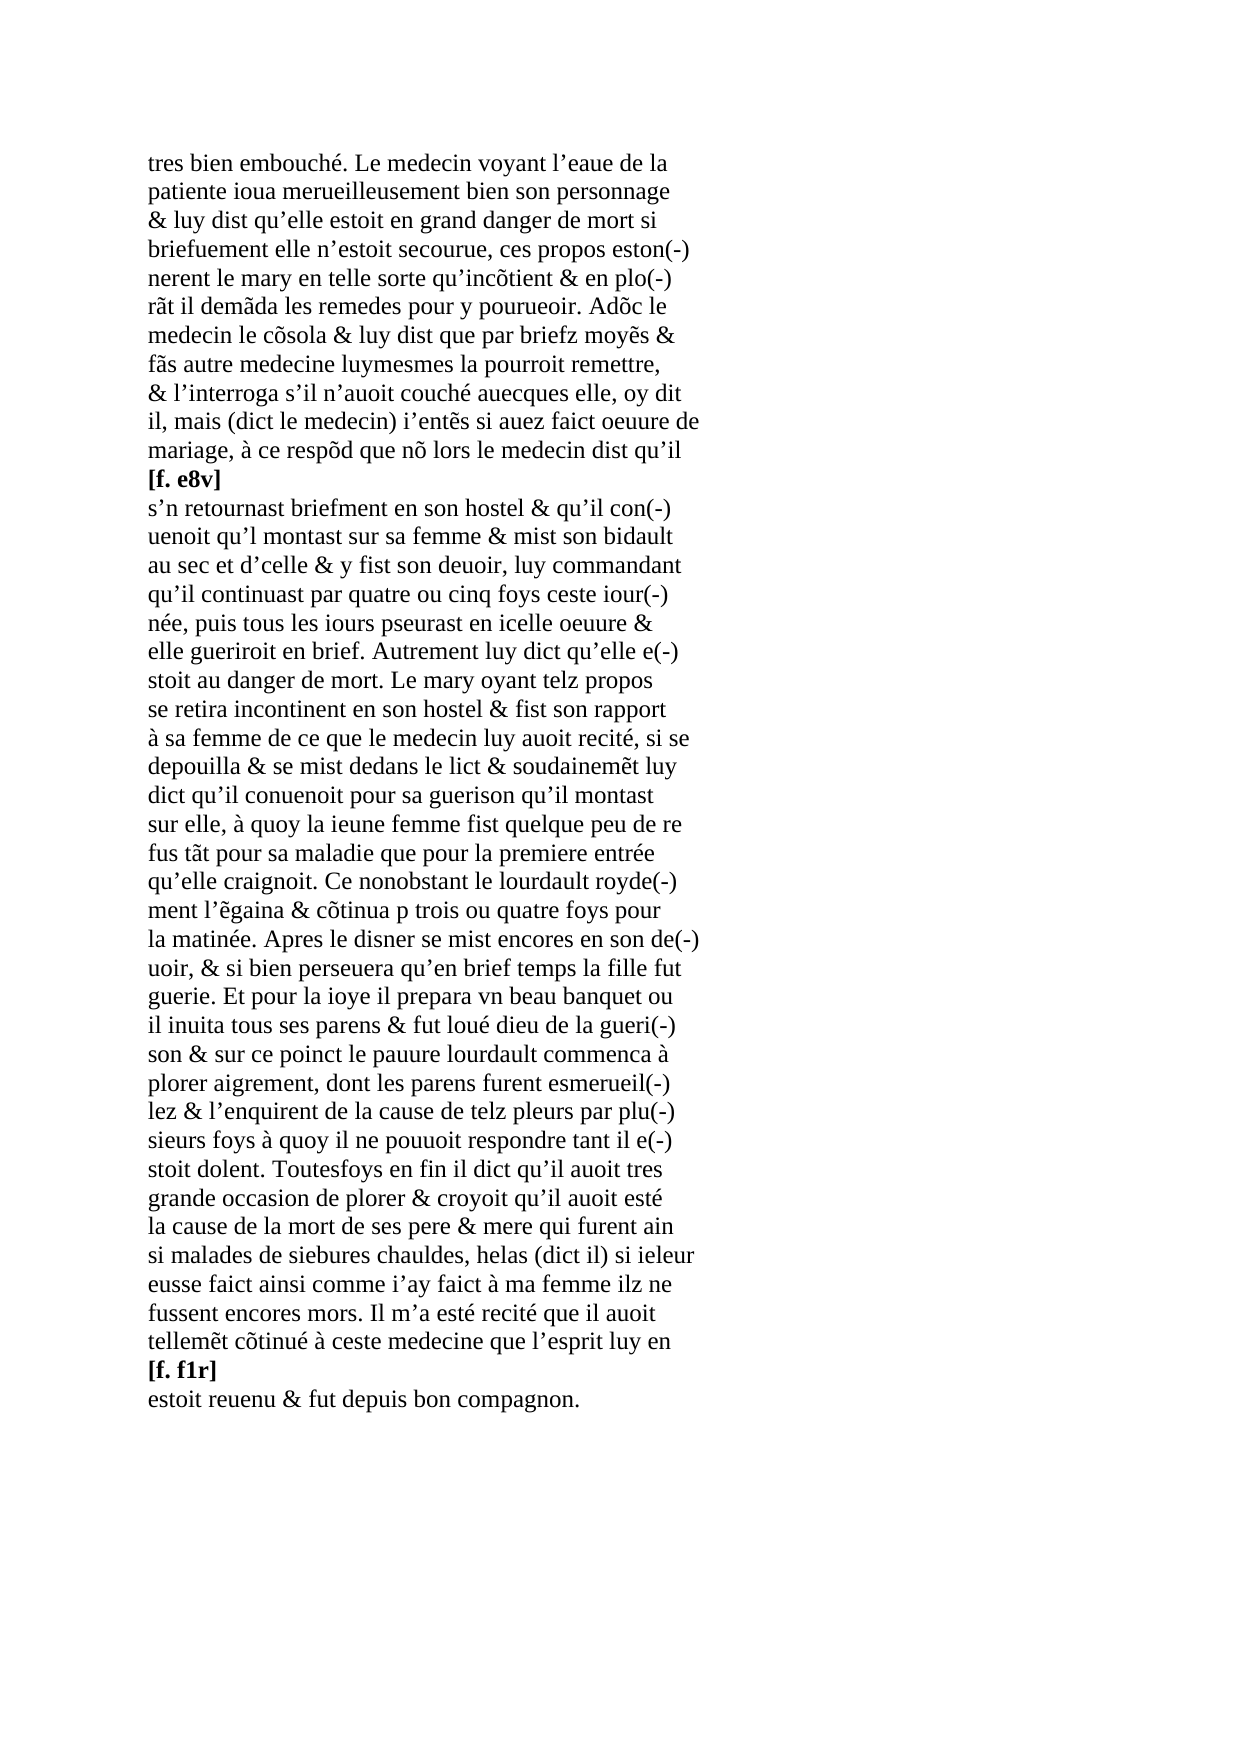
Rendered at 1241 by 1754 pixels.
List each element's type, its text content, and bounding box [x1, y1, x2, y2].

text tres bien embouché. Le medecin voyant l’eaue de la patiente ioua merueilleusement bien son personnage & luy dist qu’elle estoit en grand danger de mort si briefuement elle n’estoit secourue, ces propos eston(-) nerent le mary en telle sorte qu’incõtient & en plo(-) rãt il demãda les remedes pour y pourueoir. Adõc le medecin le cõsola & luy dist que par briefz moyẽs & fãs autre medecine luymesmes la pourroit remettre, & l’interroga s’il n’auoit couché auecques elle, oy dit il, mais (dict le medecin) i’entẽs si auez faict oeuure de mariage, à ce respõd que nõ lors le medecin dist qu’il [f. e8v] s’n retournast briefment en son hostel & qu’il con(-) uenoit qu’l montast sur sa femme & mist son bidault au sec et d’celle & y fist son deuoir, luy commandant qu’il continuast par quatre ou cinq foys ceste iour(-) née, puis tous les iours pseurast en icelle oeuure & elle gueriroit en brief. Autrement luy dict qu’elle e(-) stoit au danger de mort. Le mary oyant telz propos se retira incontinent en son hostel & fist son rapport à sa femme de ce que le medecin luy auoit recité, si se depouilla & se mist dedans le lict & soudainemẽt luy dict qu’il conuenoit pour sa guerison qu’il montast sur elle, à quoy la ieune femme fist quelque peu de re fus tãt pour sa maladie que pour la premiere entrée qu’elle craignoit. Ce nonobstant le lourdault royde(-) ment l’ẽgaina & cõtinua p trois ou quatre foys pour la matinée. Apres le disner se mist encores en son de(-) uoir, & si bien perseuera qu’en brief temps la fille fut guerie. Et pour la ioye il prepara vn beau banquet ou il inuita tous ses parens & fut loué dieu de la gueri(-) son & sur ce poinct le pauure lourdault commenca à plorer aigrement, dont les parens furent esmerueil(-) lez & l’enquirent de la cause de telz pleurs par plu(-) sieurs foys à quoy il ne pouuoit respondre tant il e(-) stoit dolent. Toutesfoys en fin il dict qu’il auoit tres grande occasion de plorer & croyoit qu’il auoit esté la cause de la mort de ses pere & mere qui furent ain si malades de siebures chauldes, helas (dict il) si ieleur eusse faict ainsi comme i’ay faict à ma femme ilz ne fussent encores mors. Il m’a esté recité que il auoit tellemẽt cõtinué à ceste medecine que l’esprit luy en [f. f1r] estoit reuenu & fut depuis bon compagnon. [148, 148, 1093, 1413]
